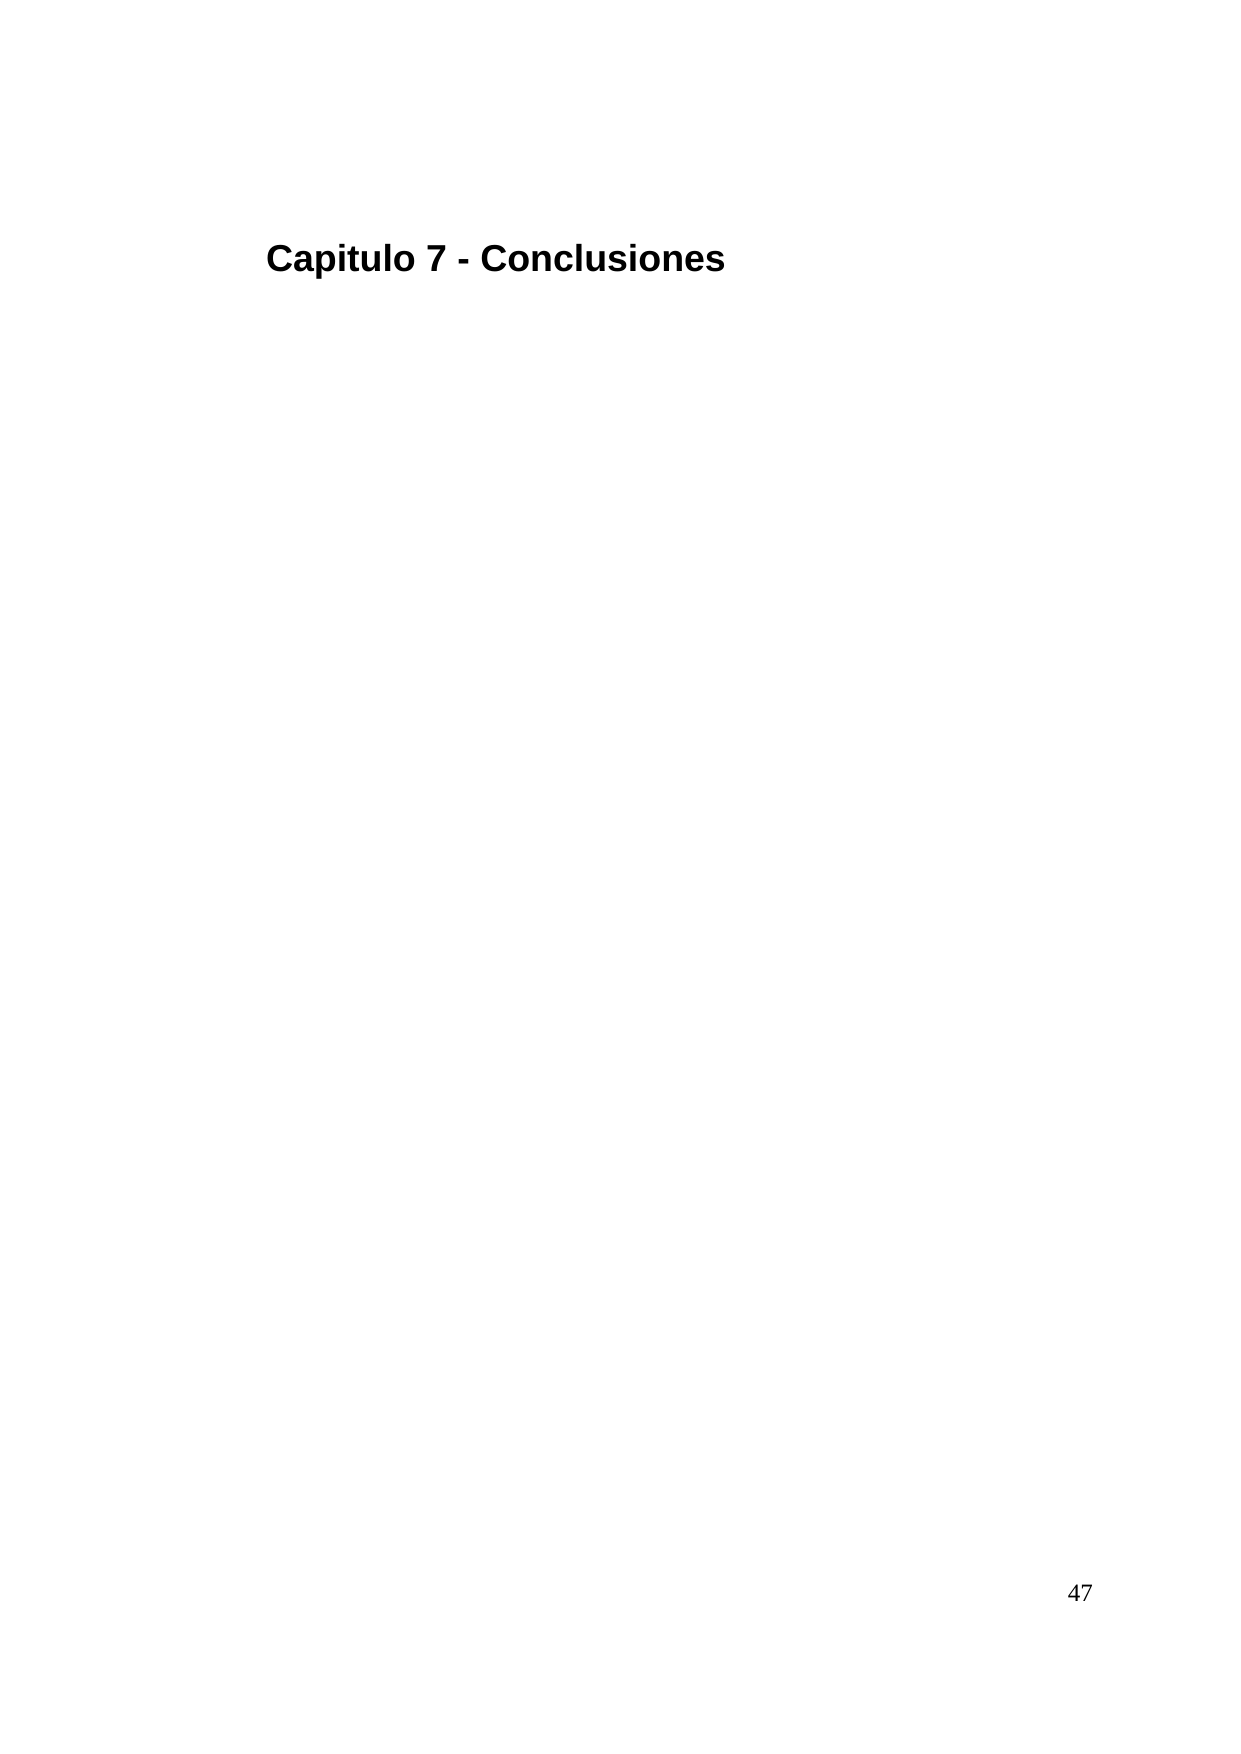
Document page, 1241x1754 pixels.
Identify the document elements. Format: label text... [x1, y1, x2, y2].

subtitle Capitulo 7 - Conclusiones [236, 236, 1093, 279]
